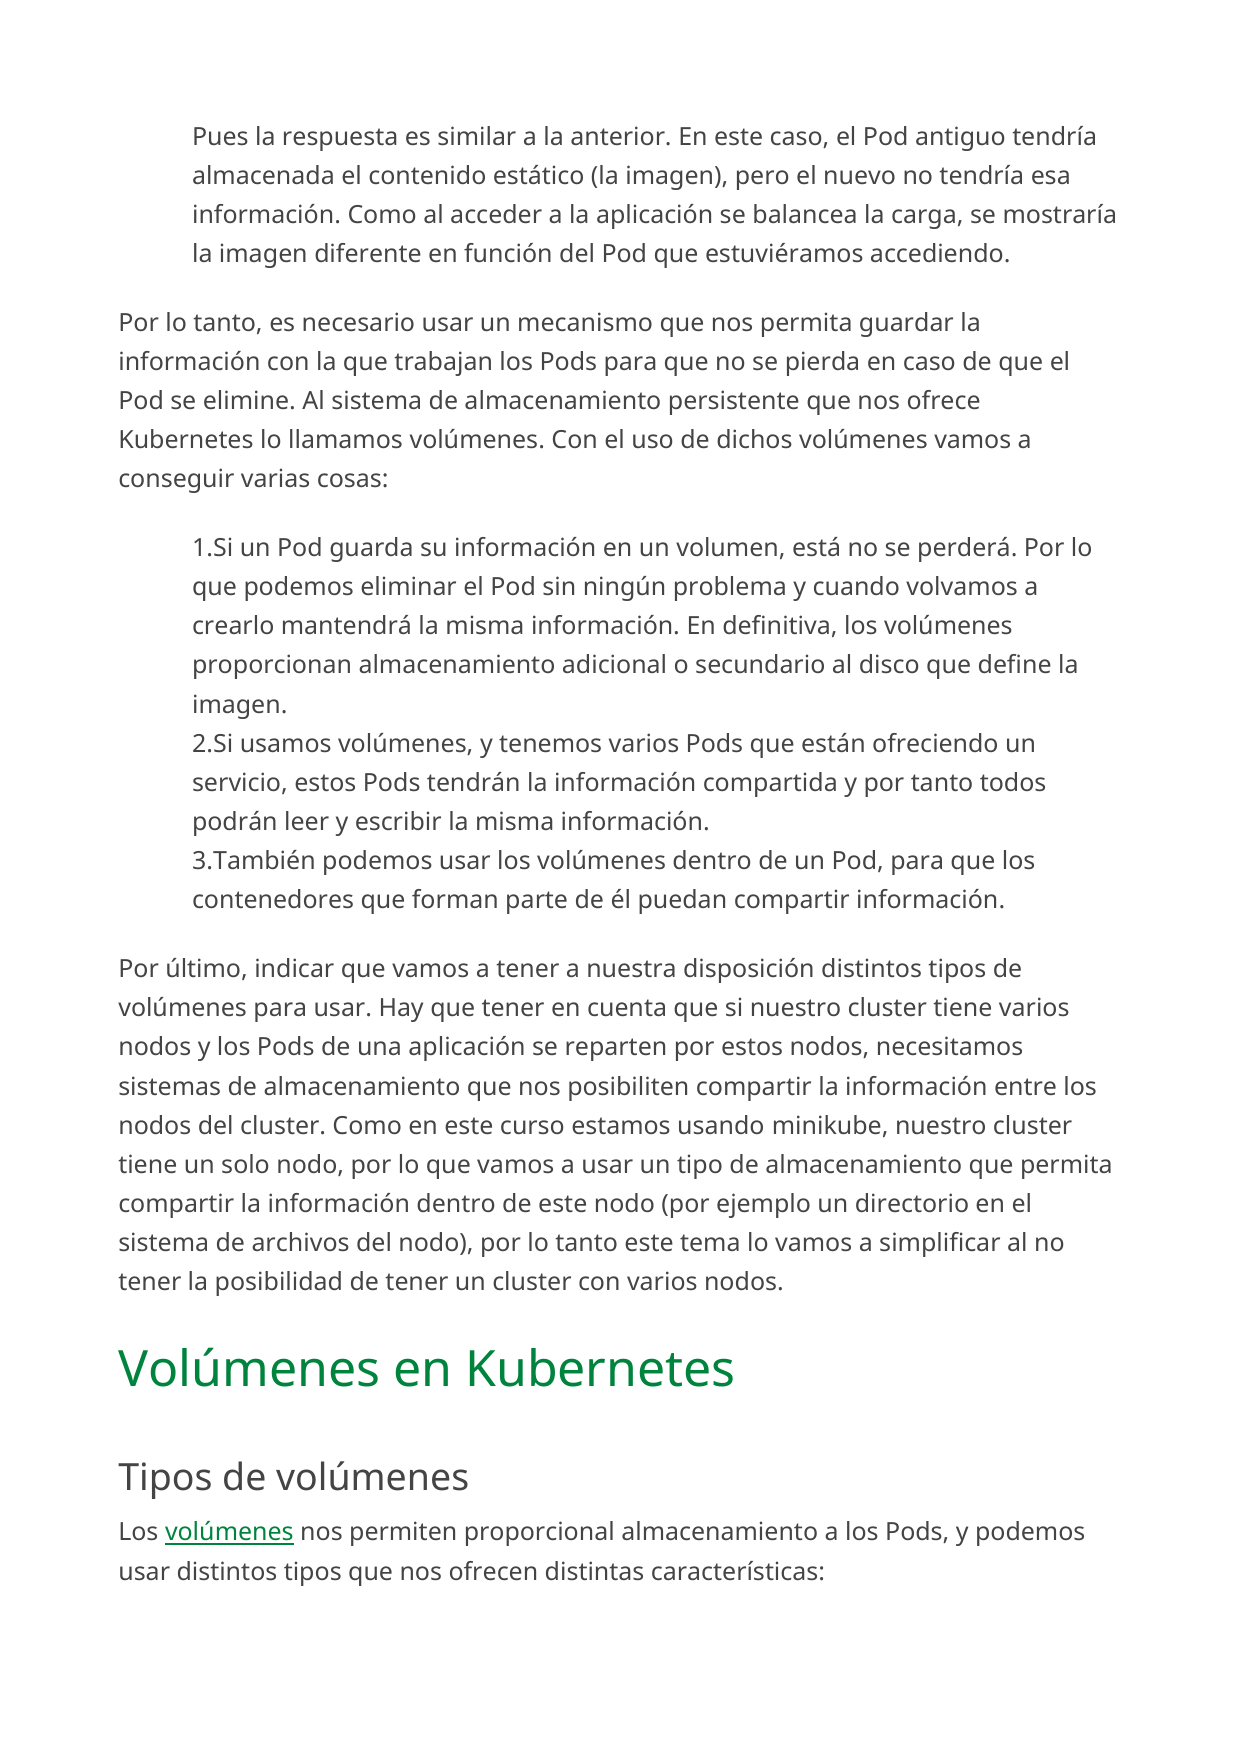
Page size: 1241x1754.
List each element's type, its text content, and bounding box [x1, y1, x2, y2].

list Si un Pod guarda su información en un volumen, está no se perderá. Por lo que podemos eliminar el Pod sin ningún problema y cuando volvamos a crearlo mantendrá la misma información. En definitiva, los volúmenes proporcionan almacenamiento adicional o secundario al disco que define la imagen. [118, 529, 1122, 720]
text Los volúmenes nos permiten proporcional almacenamiento a los Pods, y podemos usar distintos tipos que nos ofrecen distintas características: [118, 1514, 1122, 1587]
text Por último, indicar que vamos a tener a nuestra disposición distintos tipos de volúmenes para usar. Hay que tener en cuenta que si nuestro cluster tiene varios nodos y los Pods de una aplicación se reparten por estos nodos, necesitamos sistemas de almacenamiento que nos posibiliten compartir la información entre los nodos del cluster. Como en este curso estamos usando minikube, nuestro cluster tiene un solo nodo, por lo que vamos a usar un tipo de almacenamiento que permita compartir la información dentro de este nodo (por ejemplo un directorio en el sistema de archivos del nodo), por lo tanto este tema lo vamos a simplificar al no tener la posibilidad de tener un cluster con varios nodos. [118, 951, 1122, 1298]
list Si usamos volúmenes, y tenemos varios Pods que están ofreciendo un servicio, estos Pods tendrán la información compartida y por tanto todos podrán leer y escribir la misma información. [118, 725, 1122, 838]
subtitle Volúmenes en Kubernetes [118, 1333, 1075, 1401]
subtitle Tipos de volúmenes [118, 1450, 1122, 1501]
list También podemos usar los volúmenes dentro de un Pod, para que los contenedores que forman parte de él puedan compartir información. [118, 843, 1122, 916]
list Pues la respuesta es similar a la anterior. En este caso, el Pod antiguo tendría almacenada el contenido estático (la imagen), pero el nuevo no tendría esa información. Como al acceder a la aplicación se balancea la carga, se mostraría la imagen diferente en función del Pod que estuviéramos accediendo. [118, 118, 1122, 270]
text Por lo tanto, es necesario usar un mecanismo que nos permita guardar la información con la que trabajan los Pods para que no se pierda en caso de que el Pod se elimine. Al sistema de almacenamiento persistente que nos ofrece Kubernetes lo llamamos volúmenes. Con el uso de dichos volúmenes vamos a conseguir varias cosas: [118, 304, 1122, 495]
